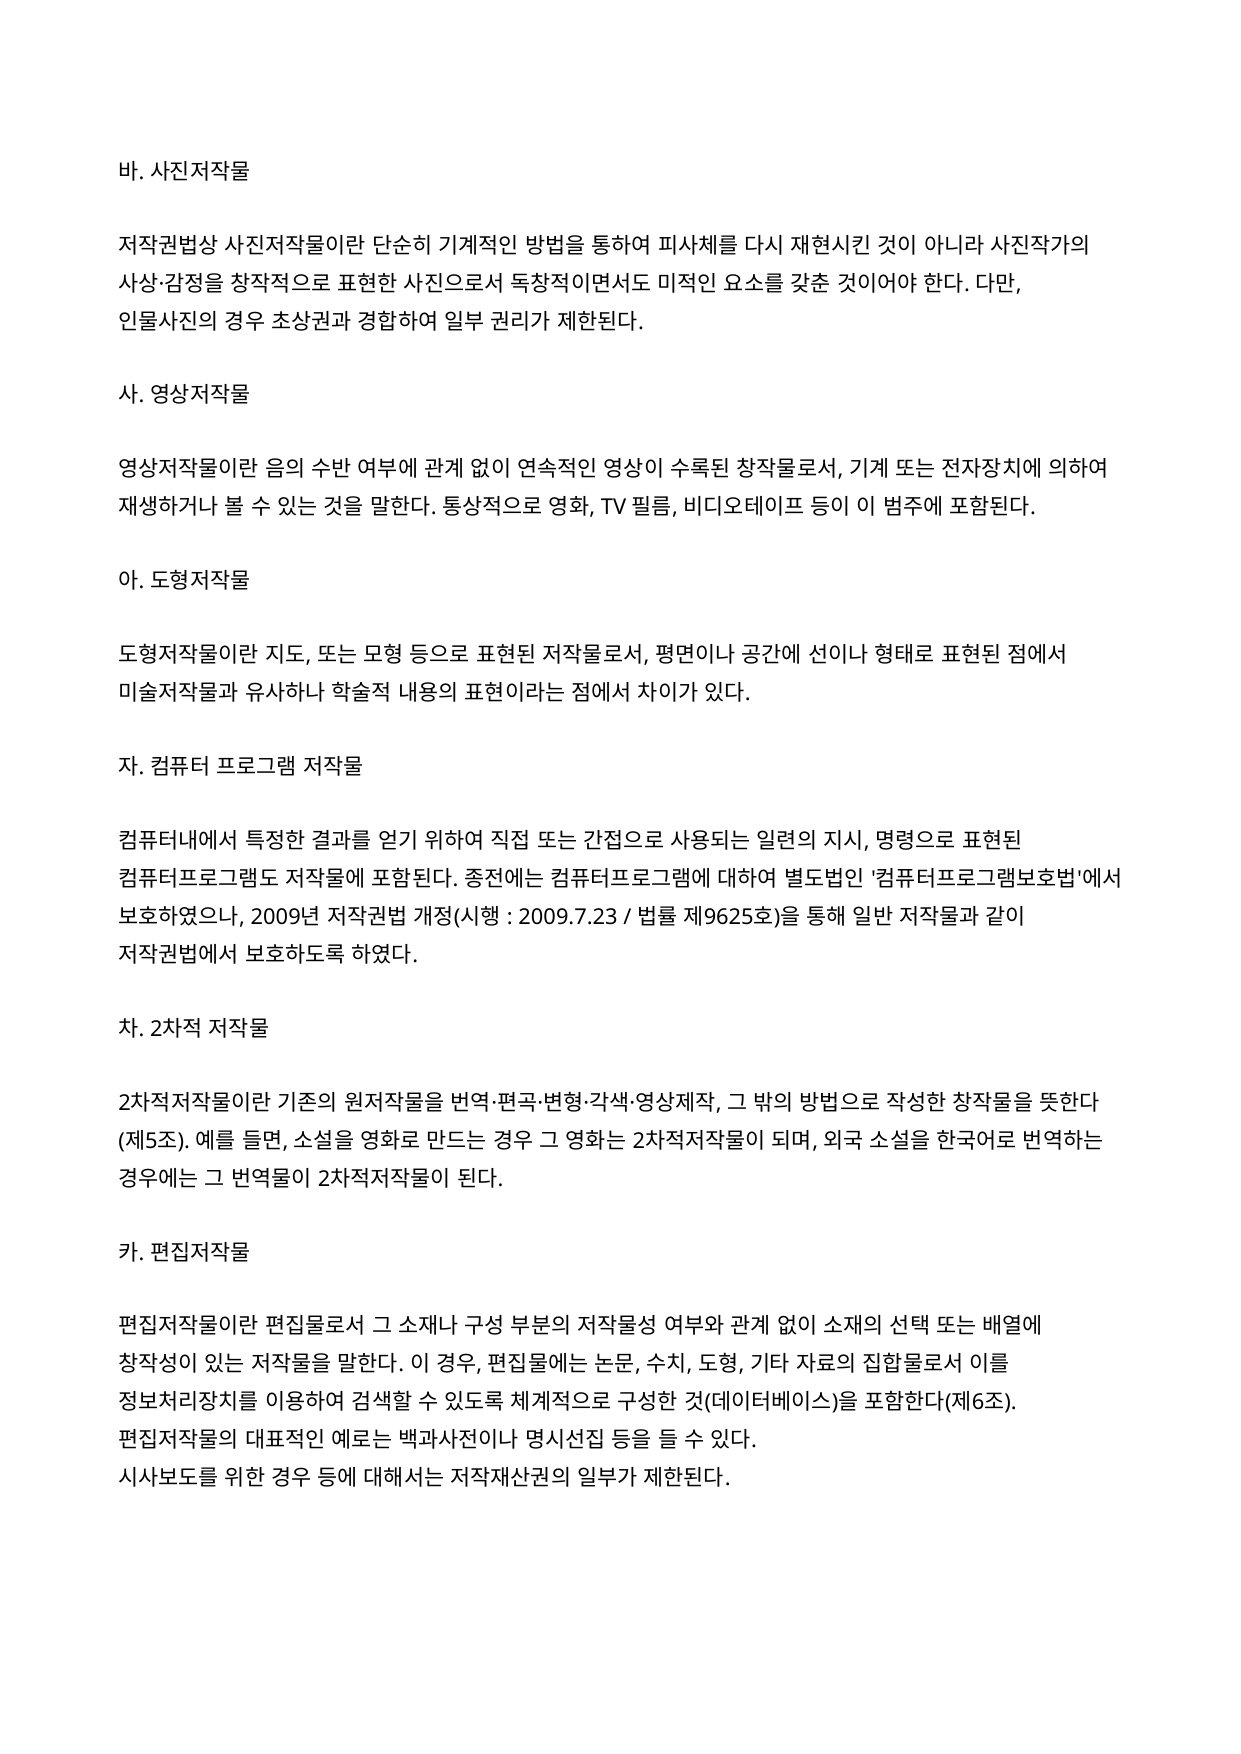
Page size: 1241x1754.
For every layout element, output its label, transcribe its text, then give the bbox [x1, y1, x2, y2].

text 영상저작물이란 음의 수반 여부에 관계 없이 연속적인 영상이 수록된 창작물로서, 기계 또는 전자장치에 의하여 재생하거나 볼 수 있는 것을 말한다. 통상적으로 영화, TV 필름, 비디오테이프 등이 이 범주에 포함된다. [118, 451, 1122, 521]
text 카. 편집저작물 [118, 1234, 1122, 1266]
text 2차적저작물이란 기존의 원저작물을 번역·편곡·변형·각색·영상제작, 그 밖의 방법으로 작성한 창작물을 뜻한다(제5조). 예를 들면, 소설을 영화로 만드는 경우 그 영화는 2차적저작물이 되며, 외국 소설을 한국어로 번역하는 경우에는 그 번역물이 2차적저작물이 된다. [118, 1084, 1122, 1192]
text 컴퓨터내에서 특정한 결과를 얻기 위하여 직접 또는 간접으로 사용되는 일련의 지시, 명령으로 표현된 컴퓨터프로그램도 저작물에 포함된다. 종전에는 컴퓨터프로그램에 대하여 별도법인 '컴퓨터프로그램보호법'에서 보호하였으나, 2009년 저작권법 개정(시행 : 2009.7.23 / 법률 제9625호)을 통해 일반 저작물과 같이 저작권법에서 보호하도록 하였다. [118, 823, 1122, 969]
text 자. 컴퓨터 프로그램 저작물 [118, 749, 1122, 781]
text 바. 사진저작물 [118, 154, 1122, 186]
text 사. 영상저작물 [118, 377, 1122, 409]
text 저작권법상 사진저작물이란 단순히 기계적인 방법을 통하여 피사체를 다시 재현시킨 것이 아니라 사진작가의 사상·감정을 창작적으로 표현한 사진으로서 독창적이면서도 미적인 요소를 갖춘 것이어야 한다. 다만, 인물사진의 경우 초상권과 경합하여 일부 권리가 제한된다. [118, 228, 1122, 335]
text 차. 2차적 저작물 [118, 1011, 1122, 1042]
text 아. 도형저작물 [118, 563, 1122, 595]
text 편집저작물이란 편집물로서 그 소재나 구성 부분의 저작물성 여부와 관계 없이 소재의 선택 또는 배열에 창작성이 있는 저작물을 말한다. 이 경우, 편집물에는 논문, 수치, 도형, 기타 자료의 집합물로서 이를 정보처리장치를 이용하여 검색할 수 있도록 체계적으로 구성한 것(데이터베이스)을 포함한다(제6조). 편집저작물의 대표적인 예로는 백과사전이나 명시선집 등을 들 수 있다. [118, 1308, 1122, 1454]
text 시사보도를 위한 경우 등에 대해서는 저작재산권의 일부가 제한된다. [118, 1460, 1122, 1492]
text 도형저작물이란 지도, 또는 모형 등으로 표현된 저작물로서, 평면이나 공간에 선이나 형태로 표현된 점에서 미술저작물과 유사하나 학술적 내용의 표현이라는 점에서 차이가 있다. [118, 637, 1122, 707]
